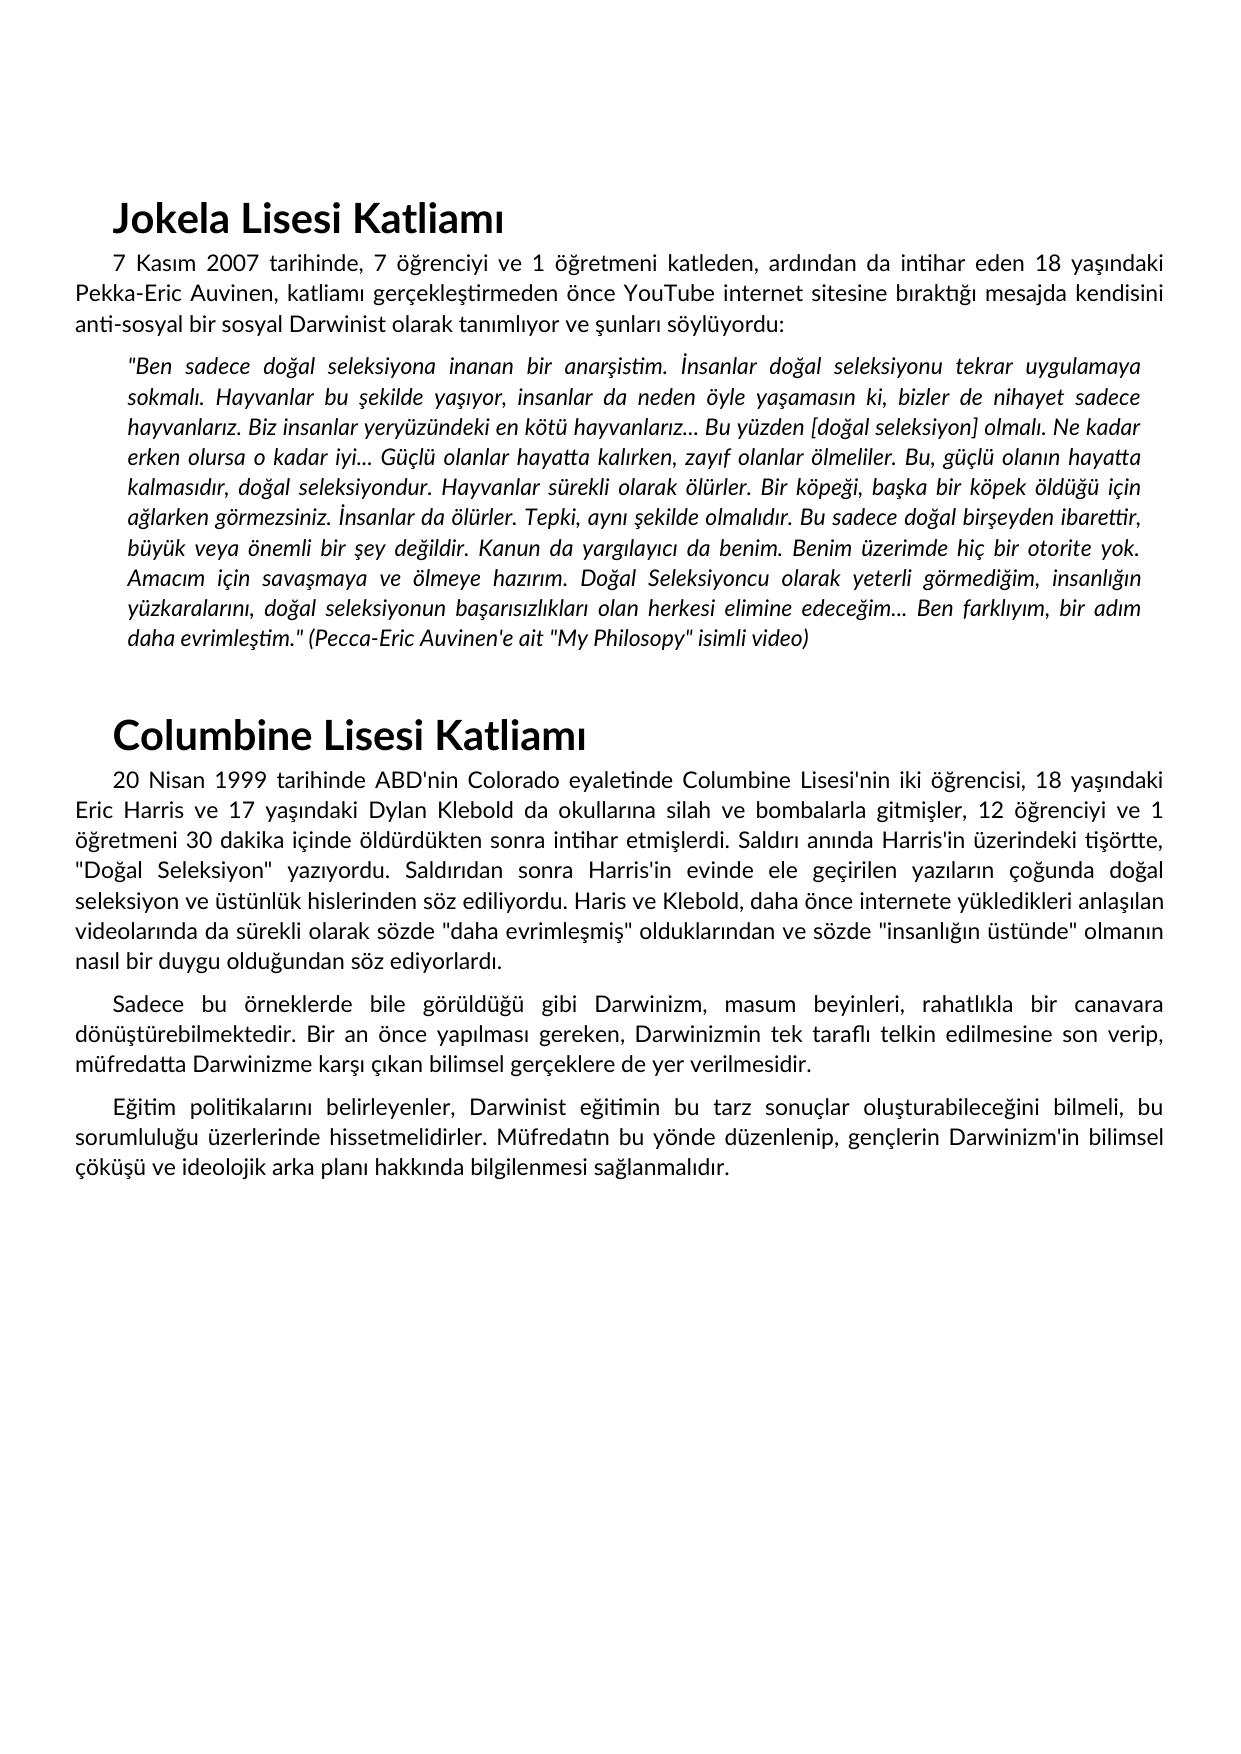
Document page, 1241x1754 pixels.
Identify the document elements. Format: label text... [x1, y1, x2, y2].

subtitle Columbine Lisesi Katliamı [112, 709, 1165, 759]
text Eğitim politikalarını belirleyenler, Darwinist eğitimin bu tarz sonuçlar oluşturabileceğini bilmeli, bu sorumluluğu üzerlerinde hissetmelidirler. Müfredatın bu yönde düzenlenip, gençlerin Darwinizm'in bilimsel çöküşü ve ideolojik arka planı hakkında bilgilenmesi sağlanmalıdır. [75, 1093, 1165, 1181]
subtitle Jokela Lisesi Katliamı [112, 193, 1165, 243]
text Sadece bu örneklerde bile görüldüğü gibi Darwinizm, masum beyinleri, rahatlıkla bir canavara dönüştürebilmektedir. Bir an önce yapılması gereken, Darwinizmin tek taraflı telkin edilmesine son verip, müfredatta Darwinizme karşı çıkan bilimsel gerçeklere de yer verilmesidir. [75, 989, 1165, 1077]
text 20 Nisan 1999 tarihinde ABD'nin Colorado eyaletinde Columbine Lisesi'nin iki öğrencisi, 18 yaşındaki Eric Harris ve 17 yaşındaki Dylan Klebold da okullarına silah ve bombalarla gitmişler, 12 öğrenciyi ve 1 öğretmeni 30 dakika içinde öldürdükten sonra intihar etmişlerdi. Saldırı anında Harris'in üzerindeki tişörtte, "Doğal Seleksiyon" yazıyordu. Saldırıdan sonra Harris'in evinde ele geçirilen yazıların çoğunda doğal seleksiyon ve üstünlük hislerinden söz ediliyordu. Haris ve Klebold, daha önce internete yükledikleri anlaşılan videolarında da sürekli olarak sözde "daha evrimleşmiş" olduklarından ve sözde "insanlığın üstünde" olmanın nasıl bir duygu olduğundan söz ediyorlardı. [75, 766, 1165, 974]
text 7 Kasım 2007 tarihinde, 7 öğrenciyi ve 1 öğretmeni katleden, ardından da intihar eden 18 yaşındaki Pekka-Eric Auvinen, katliamı gerçekleştirmeden önce YouTube internet sitesine bıraktığı mesajda kendisini anti-sosyal bir sosyal Darwinist olarak tanımlıyor ve şunları söylüyordu: [75, 249, 1165, 337]
text "Ben sadece doğal seleksiyona inanan bir anarşistim. İnsanlar doğal seleksiyonu tekrar uygulamaya sokmalı. Hayvanlar bu şekilde yaşıyor, insanlar da neden öyle yaşamasın ki, bizler de nihayet sadece hayvanlarız. Biz insanlar yeryüzündeki en kötü hayvanlarız... Bu yüzden [doğal seleksiyon] olmalı. Ne kadar erken olursa o kadar iyi... Güçlü olanlar hayatta kalırken, zayıf olanlar ölmeliler. Bu, güçlü olanın hayatta kalmasıdır, doğal seleksiyondur. Hayvanlar sürekli olarak ölürler. Bir köpeği, başka bir köpek öldüğü için ağlarken görmezsiniz. İnsanlar da ölürler. Tepki, aynı şekilde olmalıdır. Bu sadece doğal birşeyden ibarettir, büyük veya önemli bir şey değildir. Kanun da yargılayıcı da benim. Benim üzerimde hiç bir otorite yok. Amacım için savaşmaya ve ölmeye hazırım. Doğal Seleksiyoncu olarak yeterli görmediğim, insanlığın yüzkaralarını, doğal seleksiyonun başarısızlıkları olan herkesi elimine edeceğim... Ben farklıyım, bir adım daha evrimleştim." (Pecca-Eric Auvinen'e ait "My Philosopy" isimli video) [127, 352, 1143, 651]
